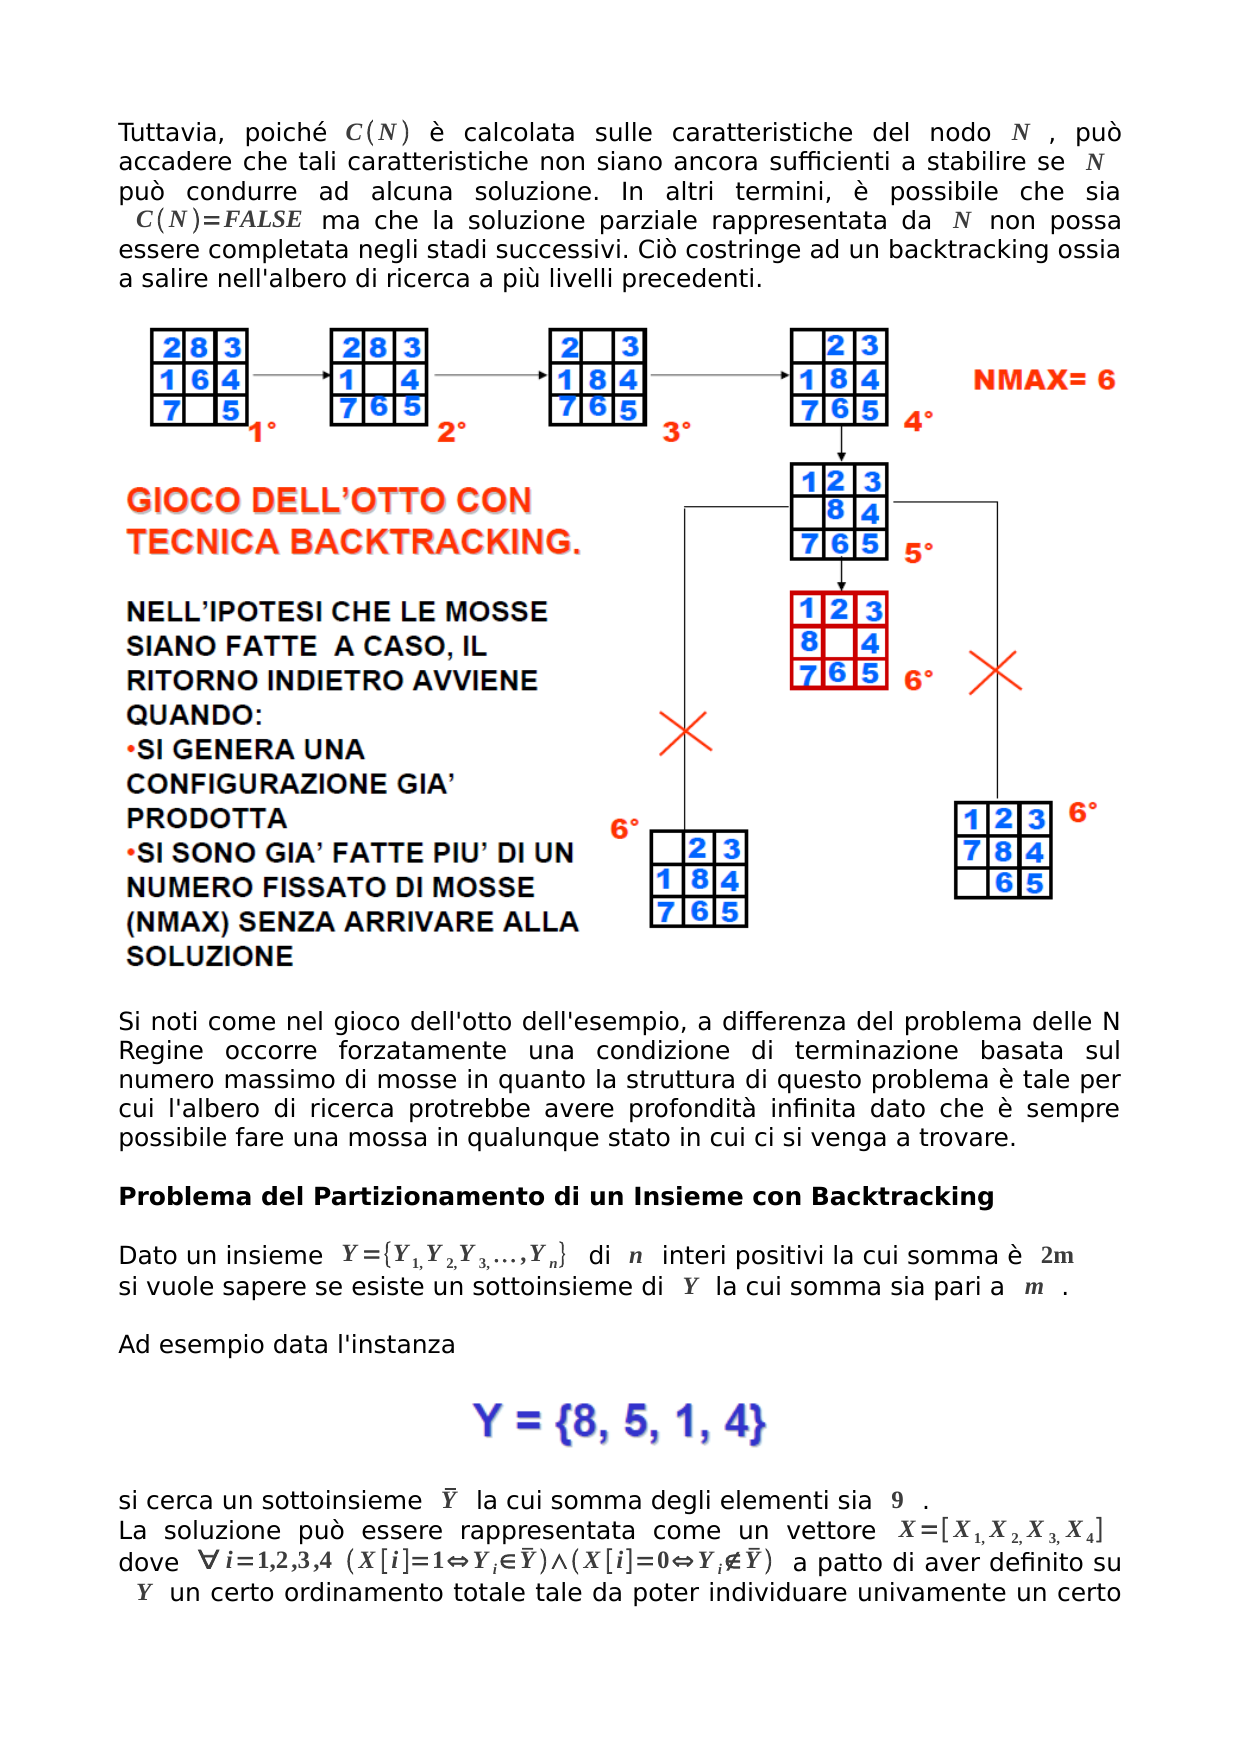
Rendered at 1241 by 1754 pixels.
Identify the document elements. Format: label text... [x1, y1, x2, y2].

text Ad esempio data l'instanza [118, 1330, 1122, 1359]
text Si noti come nel gioco dell'otto dell'esempio, a differenza del problema delle N Regine occorre forzatamente una condizione di terminazione basata sul numero massimo di mosse in quanto la struttura di questo problema è tale per cui l'albero di ricerca protrebbe avere profondità infinita dato che è sempre possibile fare una mossa in qualunque stato in cui ci si venga a trovare. [118, 1007, 1122, 1153]
text si vuole sapere se esiste un sottoinsieme dila cui somma sia pari a. [118, 1272, 1122, 1301]
picture [118, 322, 1123, 978]
picture [460, 1388, 780, 1457]
text Tuttavia, poichéè calcolata sulle caratteristiche del nodo, può accadere che tali caratteristiche non siano ancora sufficienti a stabilire sepuò condurre ad alcuna soluzione. In altri termini, è possibile che siama che la soluzione parziale rappresentata danon possa essere completata negli stadi successivi. Ciò costringe ad un backtracking ossia a salire nell'albero di ricerca a più livelli precedenti. [118, 118, 1122, 293]
text Problema del Partizionamento di un Insieme con Backtracking [118, 1182, 1122, 1211]
text La soluzione può essere rappresentata come un vettoredovea patto di aver definito suun certo ordinamento totale tale da poter individuare univamente un certo elemento. [118, 1515, 1122, 1607]
text Dato un insiemediinteri positivi la cui somma è [118, 1240, 1122, 1272]
text si cerca un sottoinsiemela cui somma degli elementi sia. [118, 1486, 1122, 1515]
